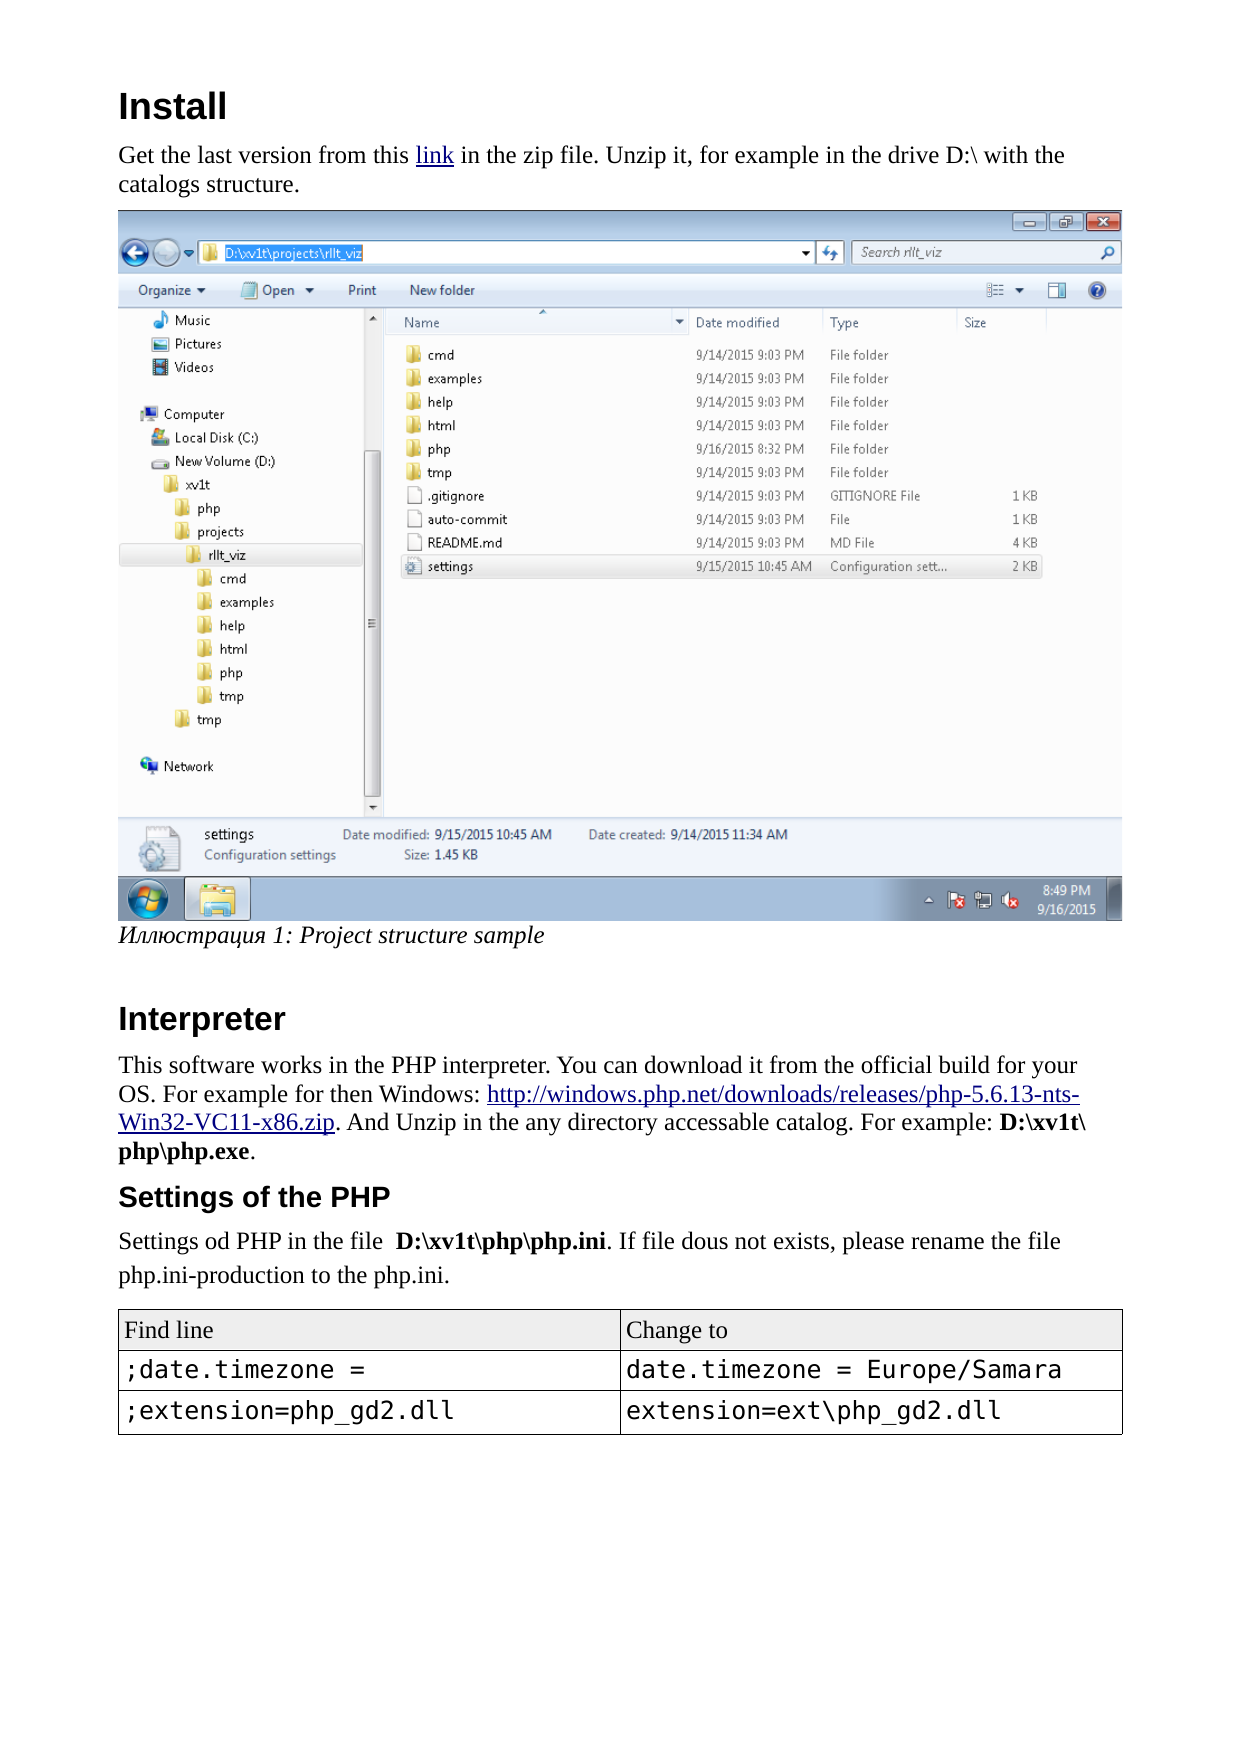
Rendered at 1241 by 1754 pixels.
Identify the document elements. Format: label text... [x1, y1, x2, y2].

table_header Change to [621, 1310, 1122, 1349]
table_cell ;extension=php_gd2.dll [119, 1391, 620, 1433]
text Иллюстрация 1: Project structure sample [118, 921, 1122, 949]
picture [118, 210, 1123, 921]
subtitle Install [118, 84, 1122, 128]
text Settings od PHP in the file D:\xv1t\php\php.ini. If file dous not exists, please rename the file php.ini-production to the php.ini. [118, 1226, 1122, 1289]
table_cell date.timezone = Europe/Samara [621, 1351, 1122, 1390]
text This software works in the PHP interpreter. You can download it from the official build for your OS. For example for then Windows: http://windows.php.net/downloads/releases/php-5.6.13-nts-Win32-VC11-x86.zip. And Unzip in the any directory accessable catalog. For example: D:\xv1t\php\php.exe. [118, 1050, 1122, 1165]
subtitle Interpreter [118, 999, 1122, 1037]
subtitle Settings of the PHP [118, 1179, 1122, 1213]
text Get the last version from this link in the zip file. Unzip it, for example in the drive D:\ with the catalogs structure. [118, 140, 1122, 198]
table_cell ;date.timezone = [119, 1351, 620, 1390]
table_header Find line [119, 1310, 620, 1349]
table_cell extension=ext\php_gd2.dll [621, 1391, 1122, 1433]
